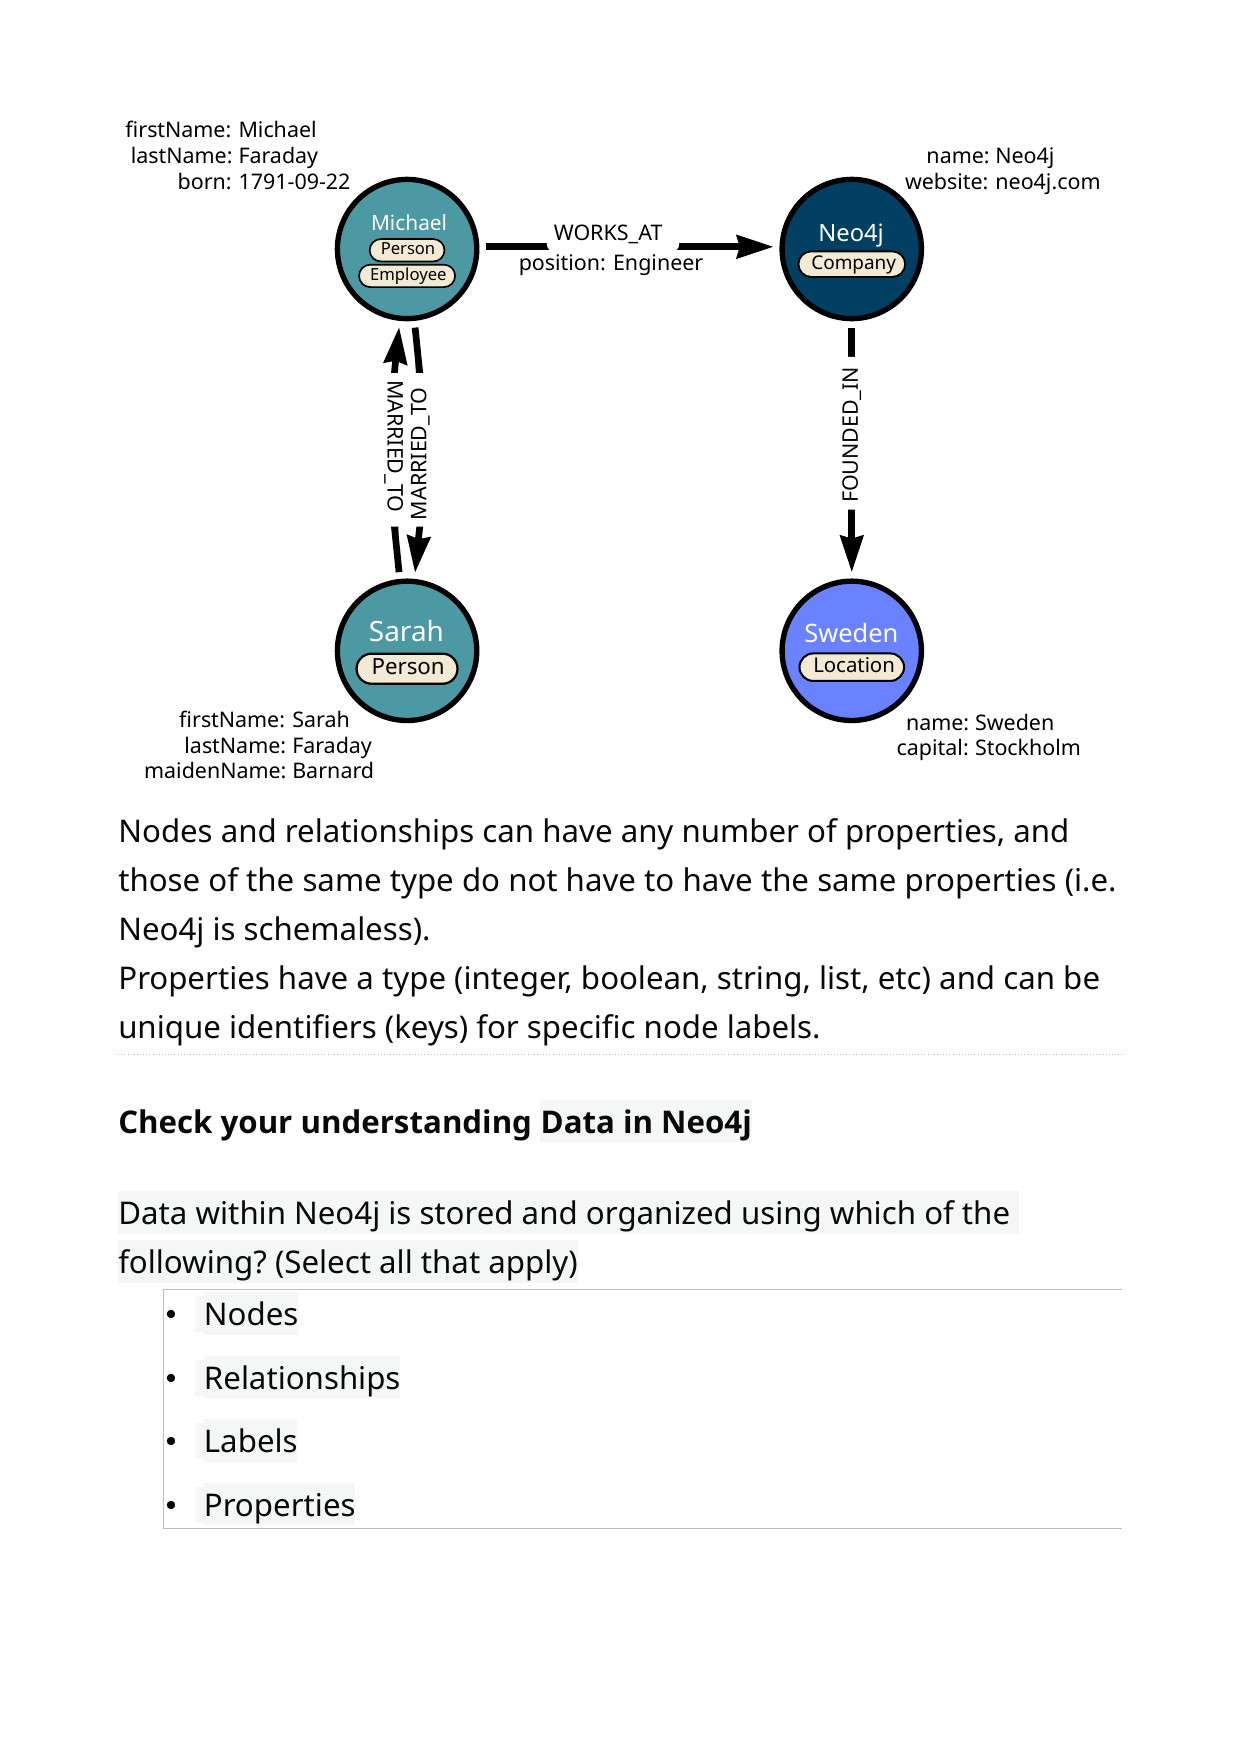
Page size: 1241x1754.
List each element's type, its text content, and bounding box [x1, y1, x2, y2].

text Properties have a type (integer, boolean, string, list, etc) and can be unique identifiers (keys) for specific node labels. [118, 956, 1122, 1048]
list Nodes [164, 1290, 1122, 1335]
text Nodes and relationships can have any number of properties, and those of the same type do not have to have the same properties (i.e. Neo4j is schemaless). [118, 809, 1122, 950]
list Labels [164, 1416, 1122, 1462]
list Properties [164, 1480, 1122, 1528]
list Relationships [164, 1353, 1122, 1398]
subtitle Check your understanding Data in Neo4j [118, 1100, 1122, 1142]
text Data within Neo4j is stored and organized using which of the following? (Select all that apply) [118, 1191, 1122, 1283]
